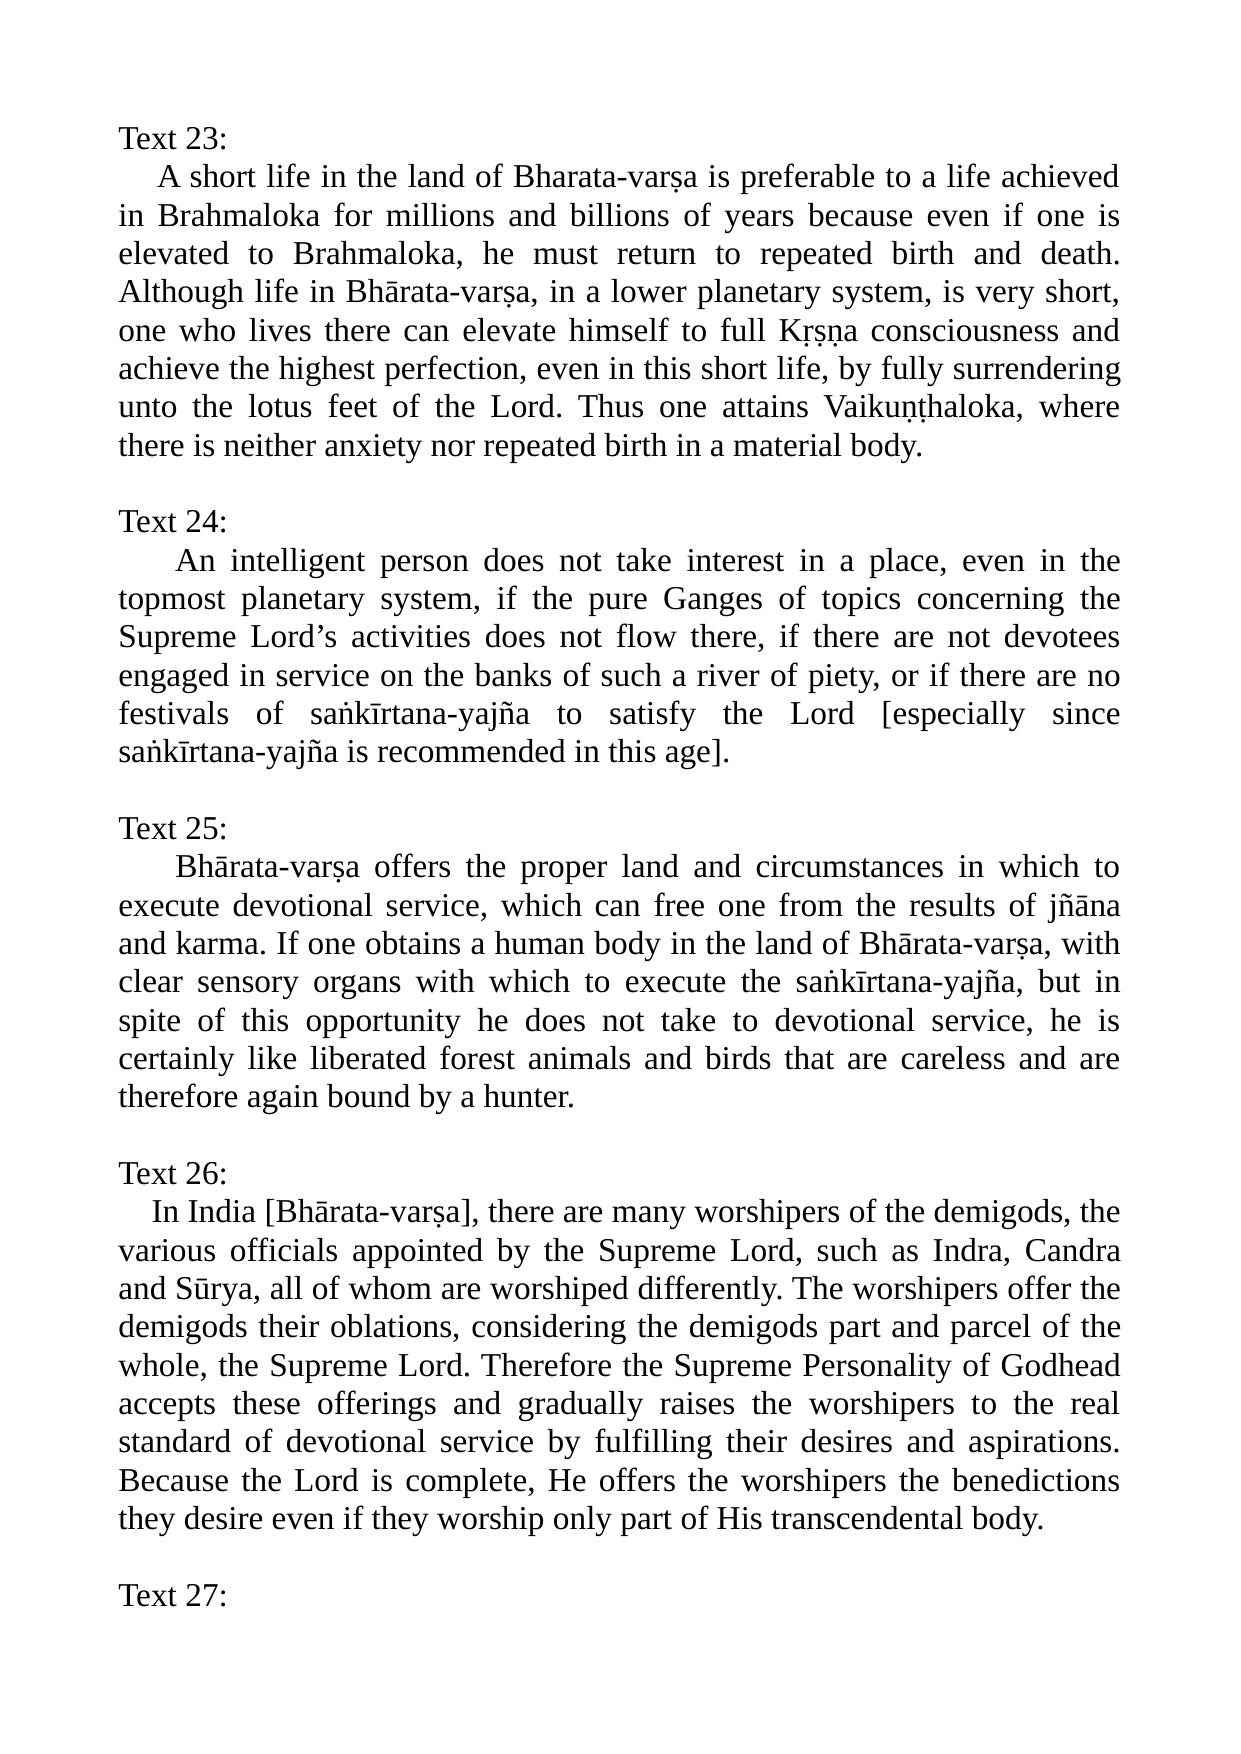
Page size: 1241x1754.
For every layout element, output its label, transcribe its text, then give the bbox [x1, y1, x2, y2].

text Text 23: [118, 118, 1122, 156]
text Bhārata-varṣa offers the proper land and circumstances in which to execute devotional service, which can free one from the results of jñāna and karma. If one obtains a human body in the land of Bhārata-varṣa, with clear sensory organs with which to execute the saṅkīrtana-yajña, but in spite of this opportunity he does not take to devotional service, he is certainly like liberated forest animals and birds that are careless and are therefore again bound by a hunter. [118, 846, 1122, 1115]
text Text 26: [118, 1153, 1122, 1191]
text A short life in the land of Bharata-varṣa is preferable to a life achieved in Brahmaloka for millions and billions of years because even if one is elevated to Brahmaloka, he must return to repeated birth and death. Although life in Bhārata-varṣa, in a lower planetary system, is very short, one who lives there can elevate himself to full Kṛṣṇa consciousness and achieve the highest perfection, even in this short life, by fully surrendering unto the lotus feet of the Lord. Thus one attains Vaikuṇṭhaloka, where there is neither anxiety nor repeated birth in a material body. [118, 156, 1122, 463]
text Text 27: [118, 1575, 1122, 1613]
text Text 25: [118, 808, 1122, 846]
text In India [Bhārata-varṣa], there are many worshipers of the demigods, the various officials appointed by the Supreme Lord, such as Indra, Candra and Sūrya, all of whom are worshiped differently. The worshipers offer the demigods their oblations, considering the demigods part and parcel of the whole, the Supreme Lord. Therefore the Supreme Personality of Godhead accepts these offerings and gradually raises the worshipers to the real standard of devotional service by fulfilling their desires and aspirations. Because the Lord is complete, He offers the worshipers the benedictions they desire even if they worship only part of His transcendental body. [118, 1191, 1122, 1536]
text Text 24: [118, 501, 1122, 540]
text An intelligent person does not take interest in a place, even in the topmost planetary system, if the pure Ganges of topics concerning the Supreme Lord’s activities does not flow there, if there are not devotees engaged in service on the banks of such a river of piety, or if there are no festivals of saṅkīrtana-yajña to satisfy the Lord [especially since saṅkīrtana-yajña is recommended in this age]. [118, 540, 1122, 770]
